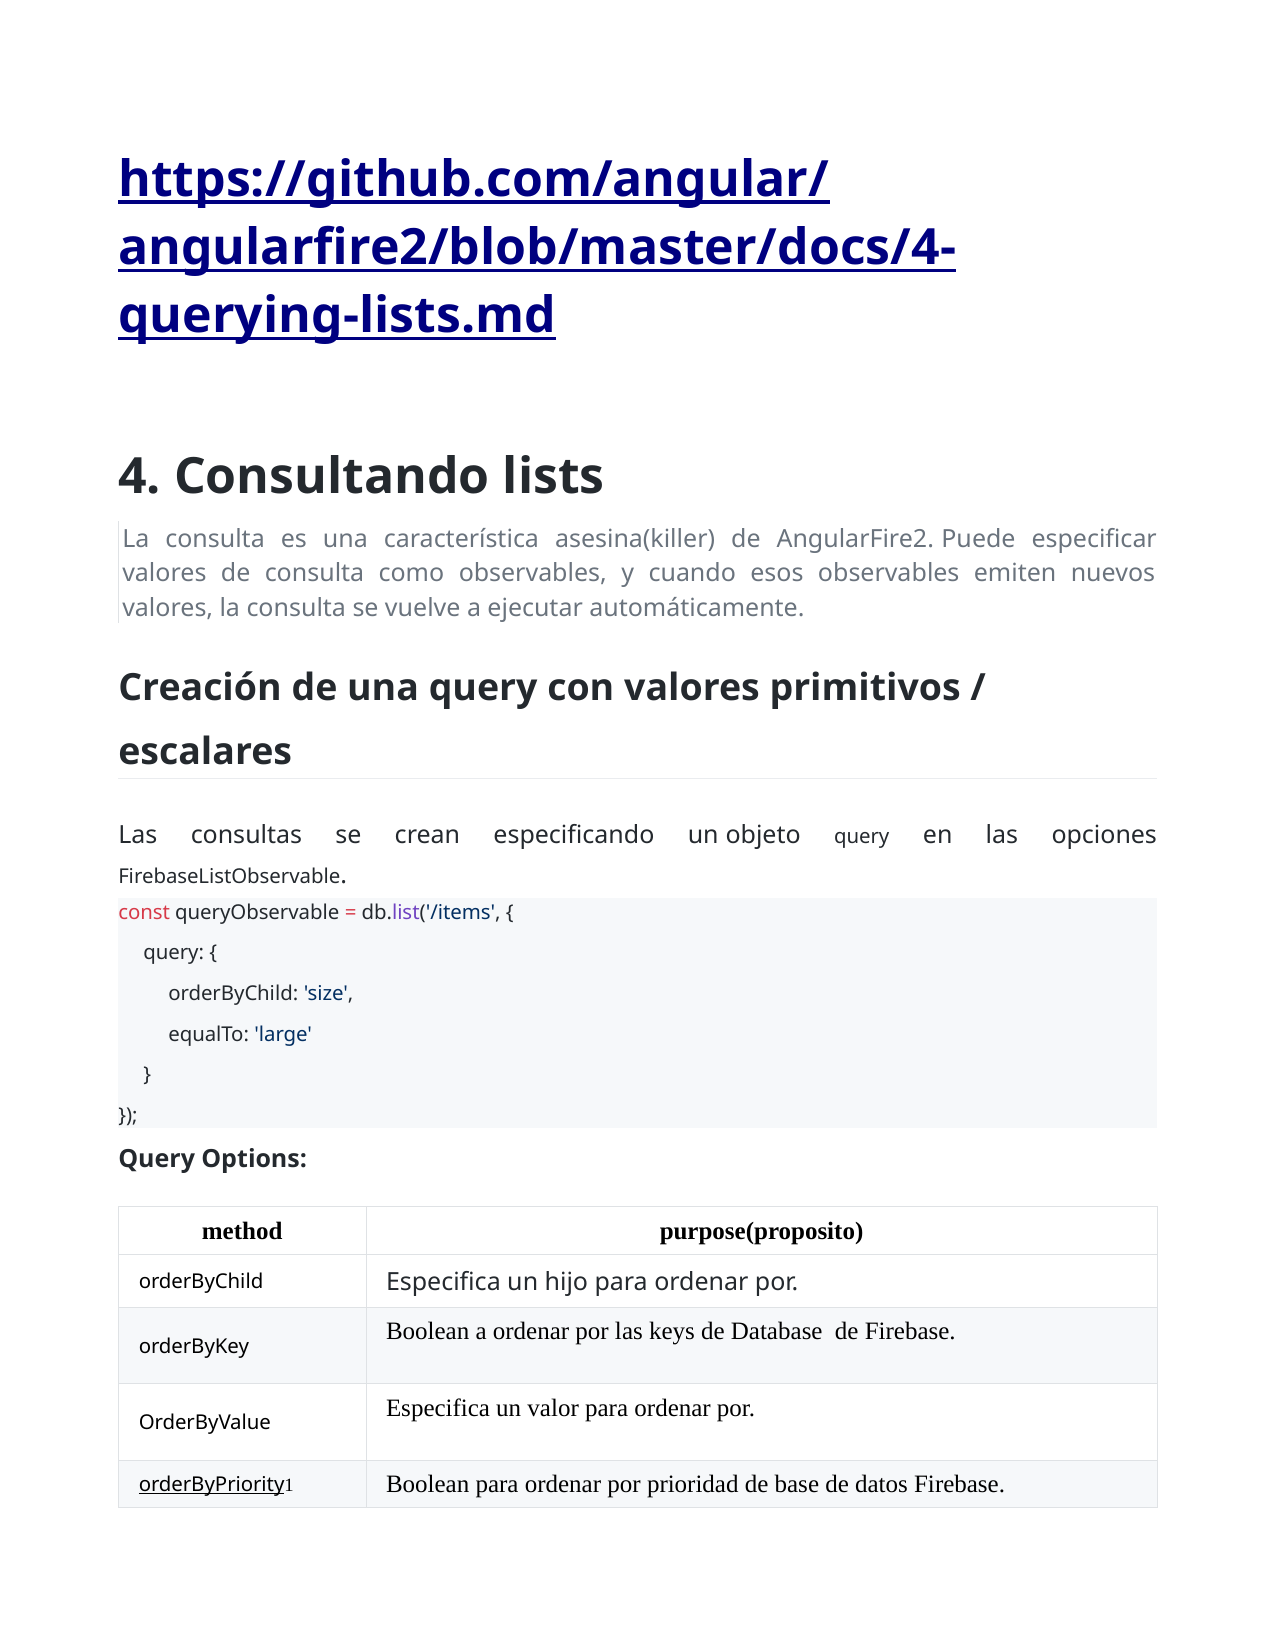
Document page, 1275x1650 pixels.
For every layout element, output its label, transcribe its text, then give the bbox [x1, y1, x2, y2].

table_cell orderByPriority1 [119, 1461, 366, 1507]
table_cell Boolean a ordenar por las keys de Database de Firebase. [367, 1308, 1157, 1383]
text La consulta es una característica asesina(killer) de AngularFire2. Puede especificar valores de consulta como observables, y cuando esos observables emiten nuevos valores, la consulta se vuelve a ejecutar automáticamente. [119, 521, 1157, 623]
table_cell orderByChild [119, 1255, 366, 1307]
table_cell Especifica un hijo para ordenar por. [367, 1255, 1157, 1307]
text orderByChild: 'size', [118, 979, 1157, 1007]
text Query Options: [118, 1141, 1157, 1175]
table_header purpose(proposito) [367, 1207, 1157, 1254]
table_cell Boolean para ordenar por prioridad de base de datos Firebase. [367, 1461, 1157, 1507]
subtitle Creación de una query con valores primitivos / escalares [118, 661, 1157, 778]
table_cell Especifica un valor para ordenar por. [367, 1384, 1157, 1460]
subtitle 4. Consultando lists [118, 440, 1157, 508]
text Las consultas se crean especificando un objeto query en las opciones FirebaseListObservable. [118, 816, 1157, 891]
text } [118, 1060, 1157, 1088]
table_cell orderByKey [119, 1308, 366, 1383]
text equalTo: 'large' [118, 1019, 1157, 1047]
text const queryObservable = db.list('/items', { [118, 898, 1157, 926]
subtitle https://github.com/angular/angularfire2/blob/master/docs/4-querying-lists.md [118, 143, 1157, 347]
text }); [118, 1101, 1157, 1128]
text query: { [118, 938, 1157, 966]
table_cell OrderByValue [119, 1384, 366, 1460]
table_header method [119, 1207, 366, 1254]
